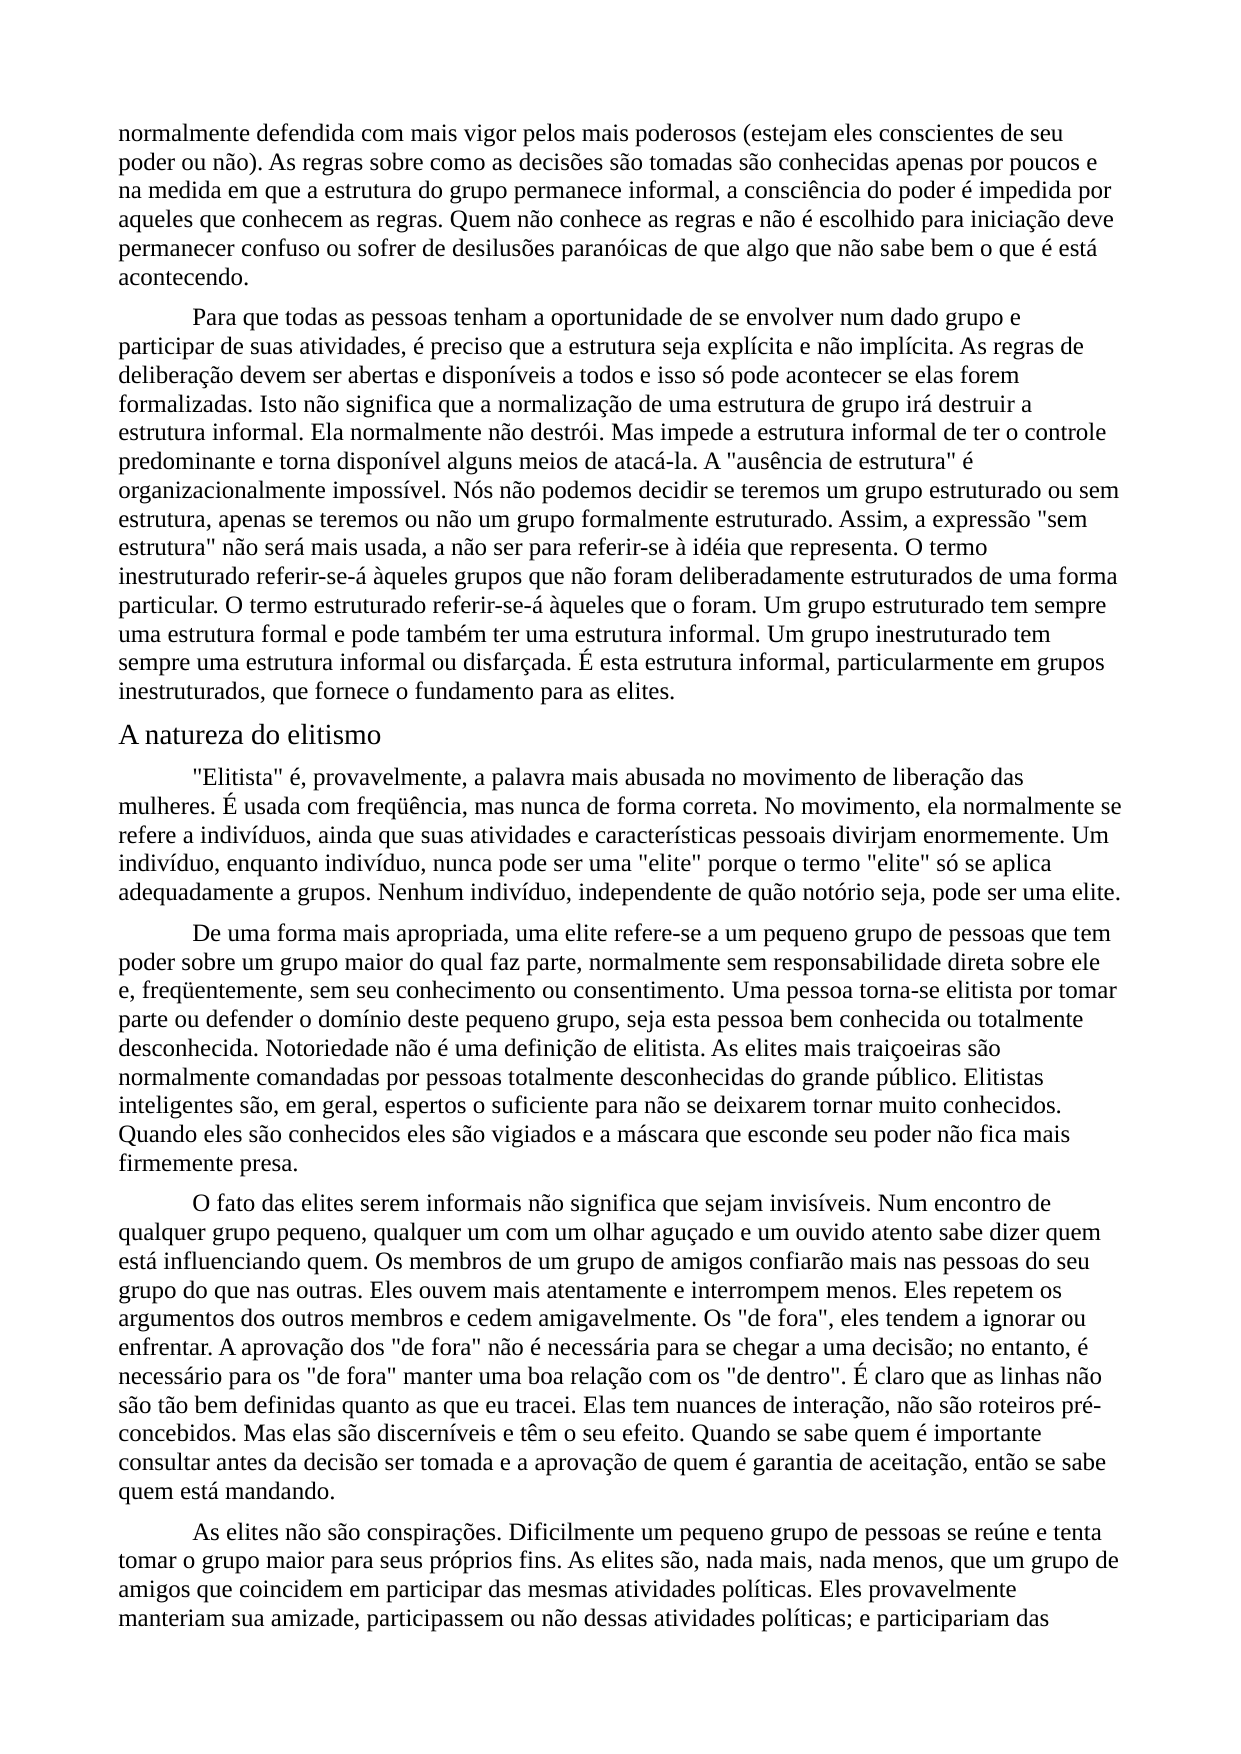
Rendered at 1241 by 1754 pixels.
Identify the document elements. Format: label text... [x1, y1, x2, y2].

text O fato das elites serem informais não significa que sejam invisíveis. Num encontro de qualquer grupo pequeno, qualquer um com um olhar aguçado e um ouvido atento sabe dizer quem está influenciando quem. Os membros de um grupo de amigos confiarão mais nas pessoas do seu grupo do que nas outras. Eles ouvem mais atentamente e interrompem menos. Eles repetem os argumentos dos outros membros e cedem amigavelmente. Os "de fora", eles tendem a ignorar ou enfrentar. A aprovação dos "de fora" não é necessária para se chegar a uma decisão; no entanto, é necessário para os "de fora" manter uma boa relação com os "de dentro". É claro que as linhas não são tão bem definidas quanto as que eu tracei. Elas tem nuances de interação, não são roteiros pré-concebidos. Mas elas são discerníveis e têm o seu efeito. Quando se sabe quem é importante consultar antes da decisão ser tomada e a aprovação de quem é garantia de aceitação, então se sabe quem está mandando. [118, 1188, 1122, 1505]
text normalmente defendida com mais vigor pelos mais poderosos (estejam eles conscientes de seu poder ou não). As regras sobre como as decisões são tomadas são conhecidas apenas por poucos e na medida em que a estrutura do grupo permanece informal, a consciência do poder é impedida por aqueles que conhecem as regras. Quem não conhece as regras e não é escolhido para iniciação deve permanecer confuso ou sofrer de desilusões paranóicas de que algo que não sabe bem o que é está acontecendo. [118, 118, 1122, 291]
text De uma forma mais apropriada, uma elite refere-se a um pequeno grupo de pessoas que tem poder sobre um grupo maior do qual faz parte, normalmente sem responsabilidade direta sobre ele e, freqüentemente, sem seu conhecimento ou consentimento. Uma pessoa torna-se elitista por tomar parte ou defender o domínio deste pequeno grupo, seja esta pessoa bem conhecida ou totalmente desconhecida. Notoriedade não é uma definição de elitista. As elites mais traiçoeiras são normalmente comandadas por pessoas totalmente desconhecidas do grande público. Elitistas inteligentes são, em geral, espertos o suficiente para não se deixarem tornar muito conhecidos. Quando eles são conhecidos eles são vigiados e a máscara que esconde seu poder não fica mais firmemente presa. [118, 918, 1122, 1177]
text As elites não são conspirações. Dificilmente um pequeno grupo de pessoas se reúne e tenta tomar o grupo maior para seus próprios fins. As elites são, nada mais, nada menos, que um grupo de amigos que coincidem em participar das mesmas atividades políticas. Eles provavelmente manteriam sua amizade, participassem ou não dessas atividades políticas; e participariam das [118, 1517, 1122, 1632]
text Para que todas as pessoas tenham a oportunidade de se envolver num dado grupo e participar de suas atividades, é preciso que a estrutura seja explícita e não implícita. As regras de deliberação devem ser abertas e disponíveis a todos e isso só pode acontecer se elas forem formalizadas. Isto não significa que a normalização de uma estrutura de grupo irá destruir a estrutura informal. Ela normalmente não destrói. Mas impede a estrutura informal de ter o controle predominante e torna disponível alguns meios de atacá-la. A "ausência de estrutura" é organizacionalmente impossível. Nós não podemos decidir se teremos um grupo estruturado ou sem estrutura, apenas se teremos ou não um grupo formalmente estruturado. Assim, a expressão "sem estrutura" não será mais usada, a não ser para referir-se à idéia que representa. O termo inestruturado referir-se-á àqueles grupos que não foram deliberadamente estruturados de uma forma particular. O termo estruturado referir-se-á àqueles que o foram. Um grupo estruturado tem sempre uma estrutura formal e pode também ter uma estrutura informal. Um grupo inestruturado tem sempre uma estrutura informal ou disfarçada. É esta estrutura informal, particularmente em grupos inestruturados, que fornece o fundamento para as elites. [118, 302, 1122, 705]
subtitle A natureza do elitismo [118, 717, 1122, 750]
text "Elitista" é, provavelmente, a palavra mais abusada no movimento de liberação das mulheres. É usada com freqüência, mas nunca de forma correta. No movimento, ela normalmente se refere a indivíduos, ainda que suas atividades e características pessoais divirjam enormemente. Um indivíduo, enquanto indivíduo, nunca pode ser uma "elite" porque o termo "elite" só se aplica adequadamente a grupos. Nenhum indivíduo, independente de quão notório seja, pode ser uma elite. [118, 762, 1122, 906]
